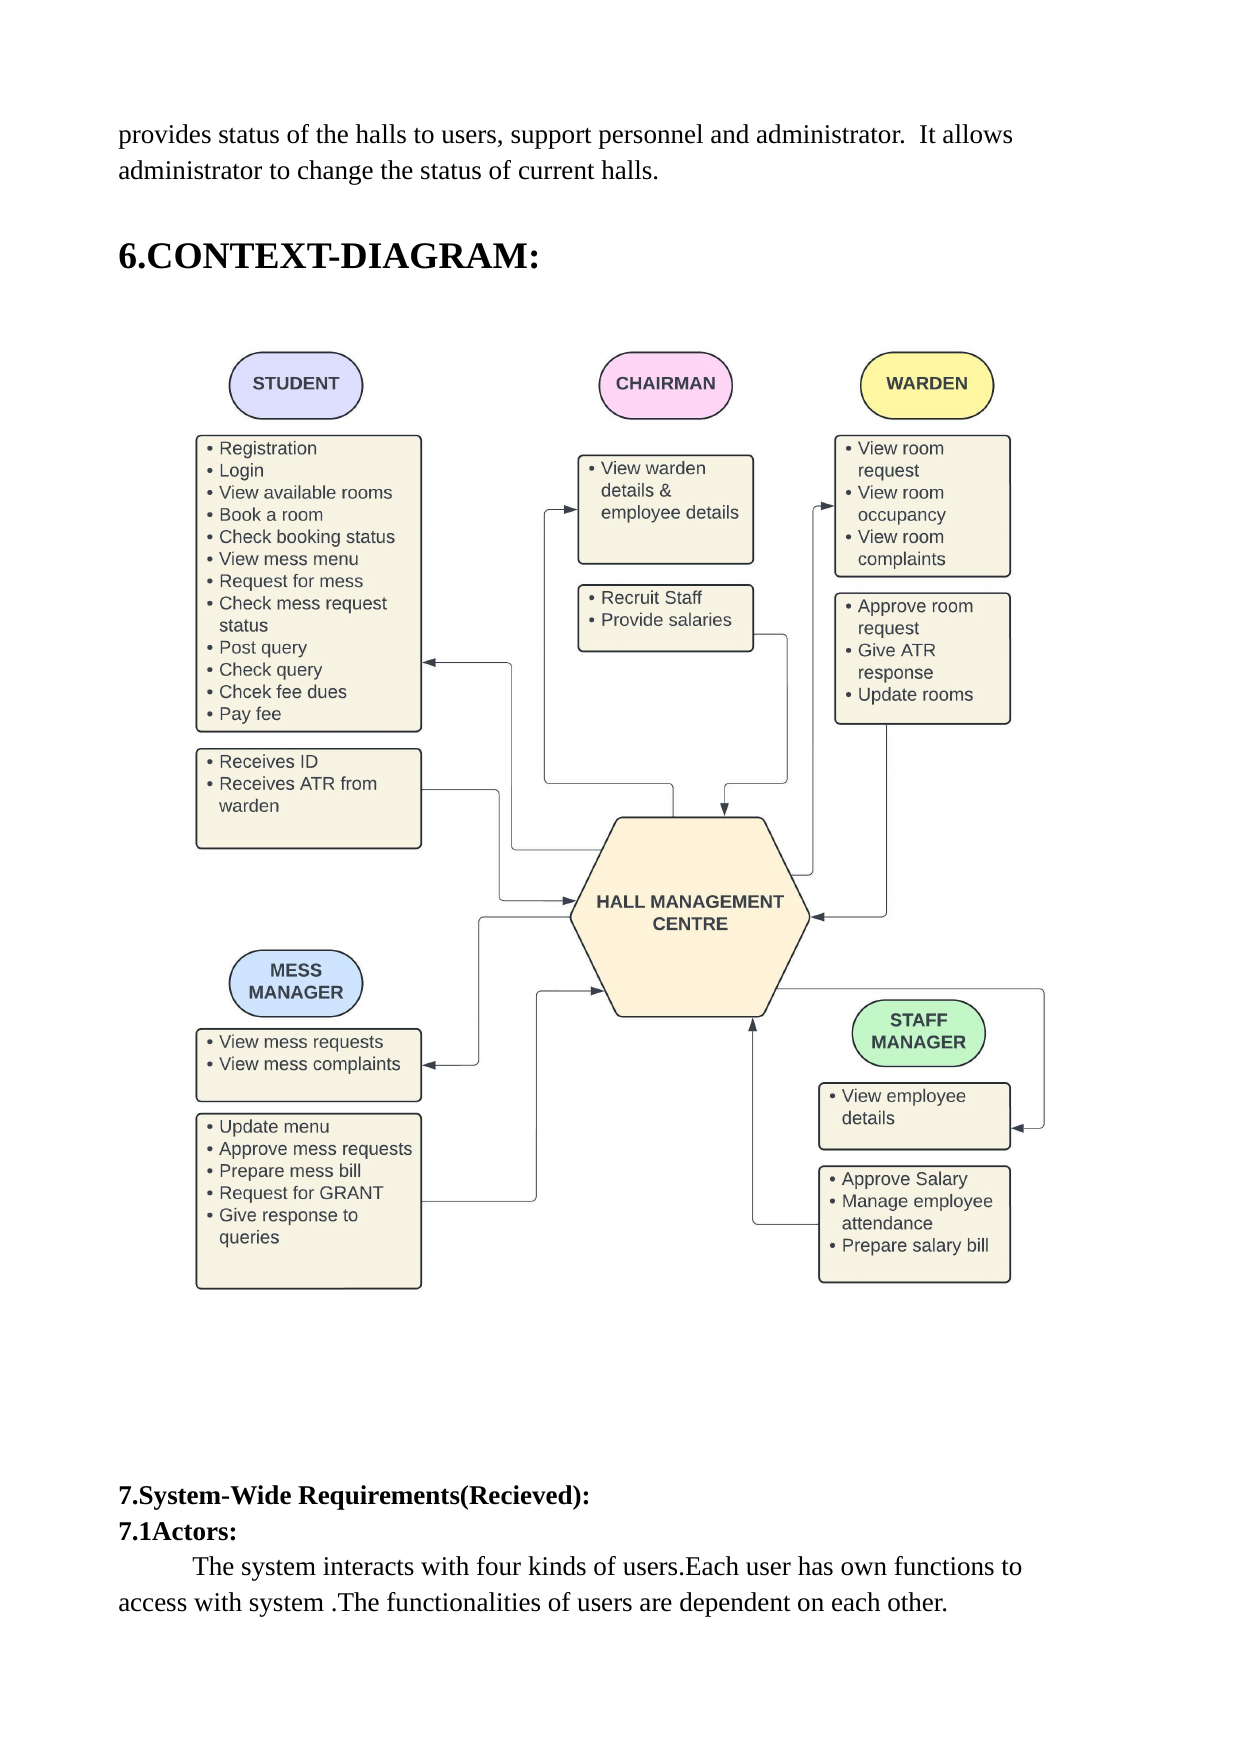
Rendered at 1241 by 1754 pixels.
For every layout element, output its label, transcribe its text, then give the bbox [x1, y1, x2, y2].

text 7.System-Wide Requirements(Recieved): [118, 1479, 1122, 1510]
text 7.1Actors: [118, 1514, 1122, 1546]
text 6.CONTEXT-DIAGRAM: [118, 234, 1122, 277]
text provides status of the halls to users, support personnel and administrator. It allows administrator to change the status of current halls. [118, 118, 1122, 185]
picture [163, 319, 1077, 1322]
text The system interacts with four kinds of users.Each user has own functions to [118, 1550, 1122, 1581]
text access with system .The functionalities of users are dependent on each other. [118, 1586, 1122, 1617]
